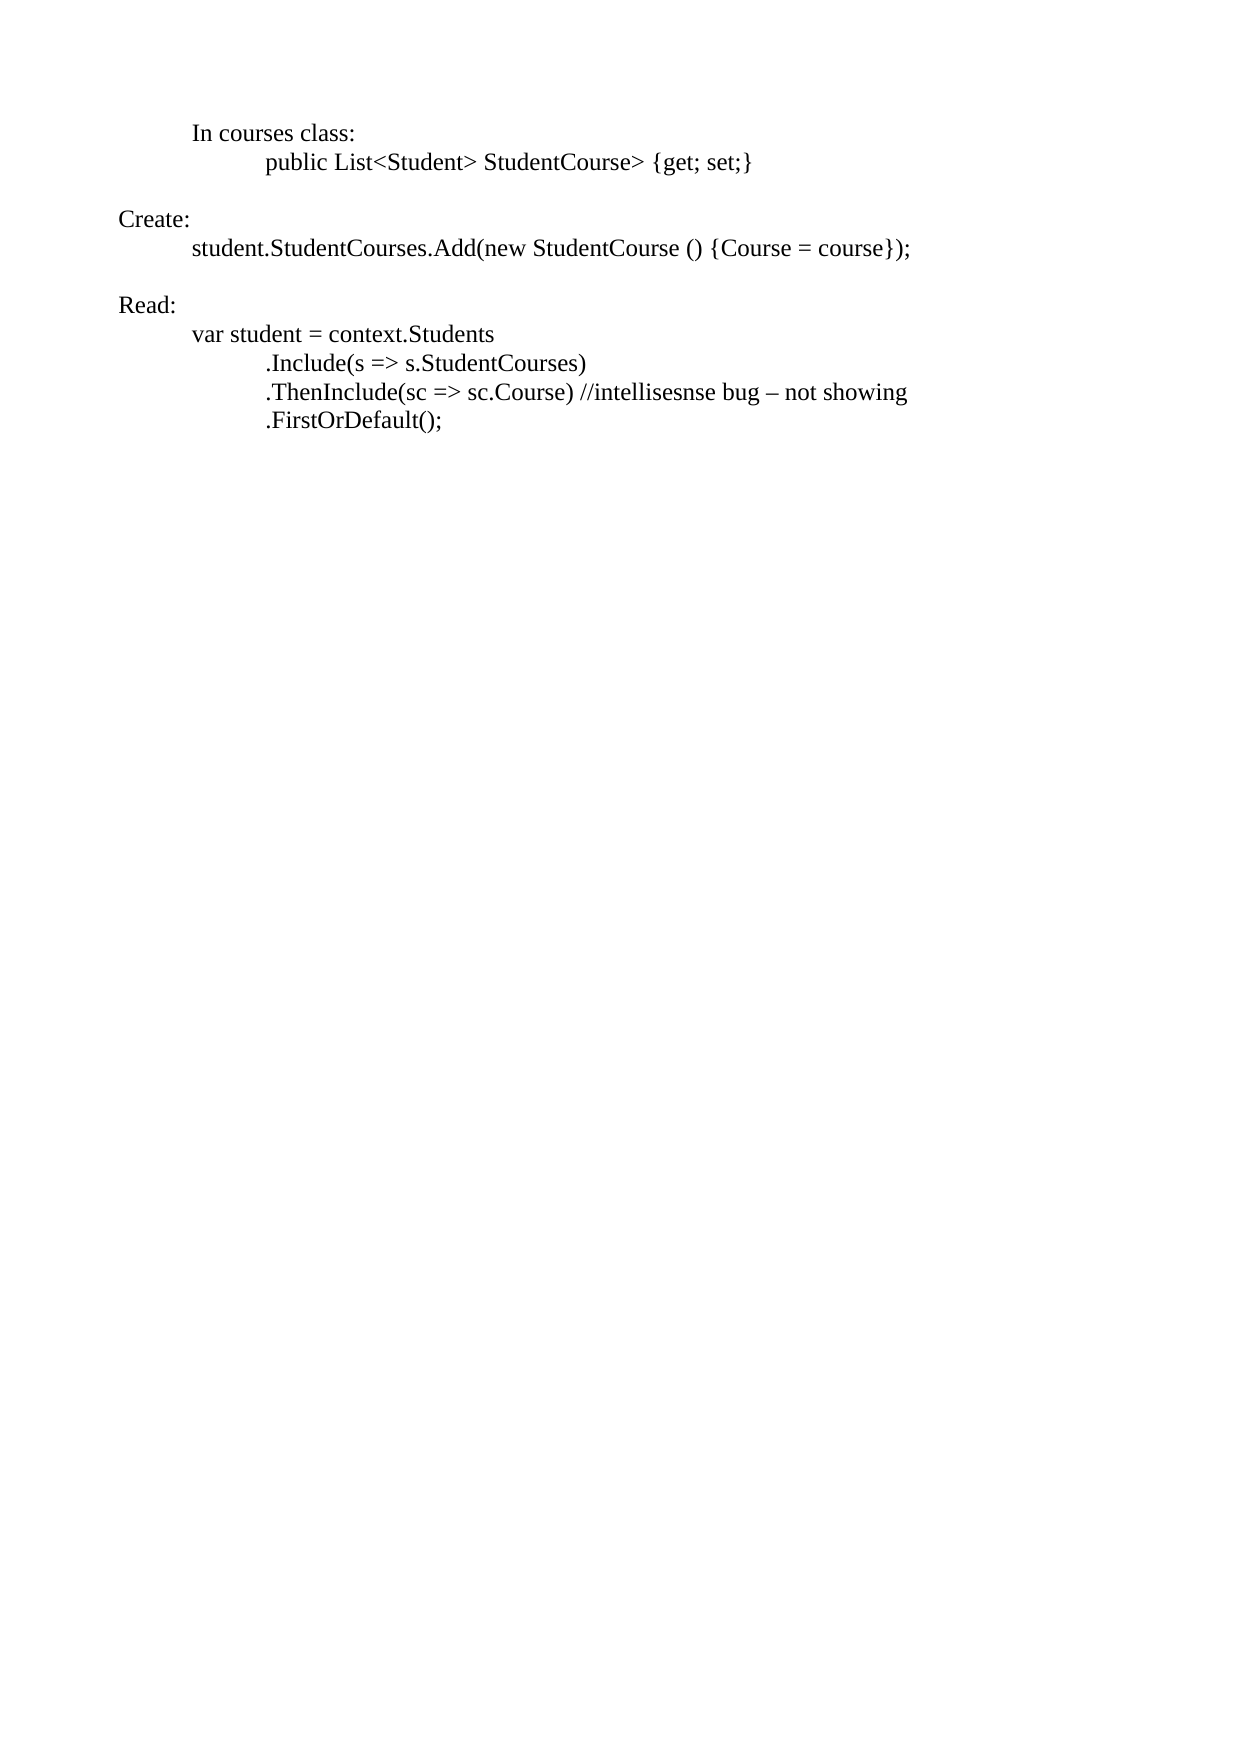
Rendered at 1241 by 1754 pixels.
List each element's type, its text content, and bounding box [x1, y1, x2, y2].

text .FirstOrDefault(); [118, 406, 1122, 434]
text public List<Student> StudentCourse> {get; set;} [118, 147, 1122, 176]
text student.StudentCourses.Add(new StudentCourse () {Course = course}); [118, 233, 1122, 262]
text Read: [118, 291, 1122, 319]
text In courses class: [118, 118, 1122, 147]
text .Include(s => s.StudentCourses) [118, 348, 1122, 377]
text Create: [118, 204, 1122, 233]
text var student = context.Students [118, 319, 1122, 348]
text .ThenInclude(sc => sc.Course) //intellisesnse bug – not showing [118, 377, 1122, 406]
